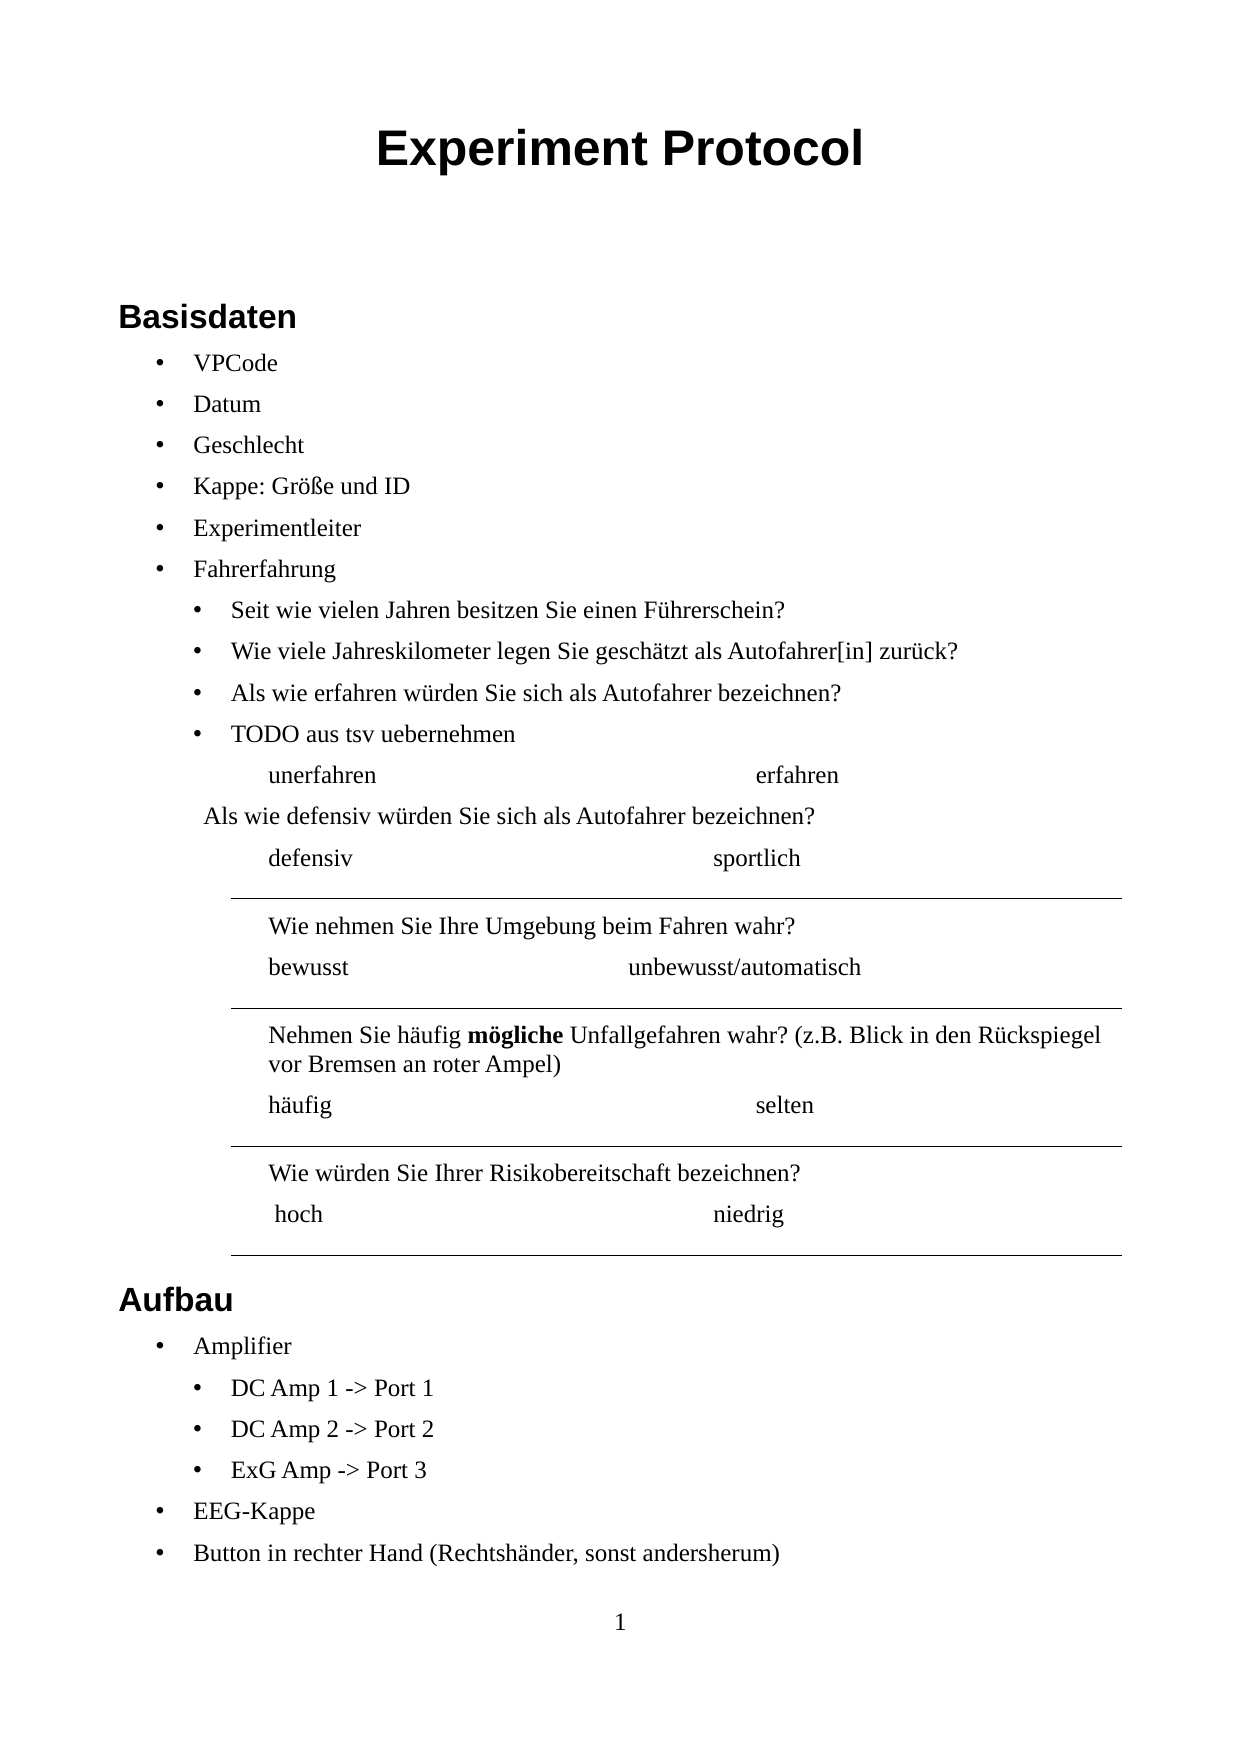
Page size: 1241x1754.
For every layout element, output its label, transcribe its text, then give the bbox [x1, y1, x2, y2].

list TODO aus tsv uebernehmen [193, 719, 1122, 748]
subtitle Basisdaten [118, 296, 1122, 335]
subtitle Aufbau [118, 1280, 1122, 1319]
list Wie viele Jahreskilometer legen Sie geschätzt als Autofahrer[in] zurück? [193, 636, 1122, 665]
list Experimentleiter [156, 513, 1122, 541]
list Fahrerfahrung [156, 554, 1122, 583]
list häufig selten [231, 1090, 1122, 1119]
list Datum [156, 389, 1122, 418]
list ExG Amp -> Port 3 [193, 1455, 1122, 1484]
list bewusst unbewusst/automatisch [231, 952, 1122, 981]
title Experiment Protocol [118, 118, 1122, 176]
list DC Amp 1 -> Port 1 [193, 1373, 1122, 1401]
list DC Amp 2 -> Port 2 [193, 1414, 1122, 1443]
list Wie nehmen Sie Ihre Umgebung beim Fahren wahr? [231, 911, 1122, 939]
text Als wie defensiv würden Sie sich als Autofahrer bezeichnen? [118, 801, 1122, 830]
list EEG-Kappe [156, 1496, 1122, 1525]
list Geschlecht [156, 430, 1122, 459]
list Seit wie vielen Jahren besitzen Sie einen Führerschein? [193, 595, 1122, 624]
list Amplifier [156, 1331, 1122, 1360]
list VPCode [156, 348, 1122, 376]
list defensiv sportlich [231, 843, 1122, 871]
list Kappe: Größe und ID [156, 471, 1122, 500]
list Button in rechter Hand (Rechtshänder, sonst andersherum) [156, 1538, 1122, 1566]
list Als wie erfahren würden Sie sich als Autofahrer bezeichnen? [193, 678, 1122, 706]
list Nehmen Sie häufig mögliche Unfallgefahren wahr? (z.B. Blick in den Rückspiegel vor Bremsen an roter Ampel) [231, 1020, 1122, 1078]
list unerfahren erfahren [231, 760, 1122, 789]
list hoch niedrig [231, 1199, 1122, 1228]
list Wie würden Sie Ihrer Risikobereitschaft bezeichnen? [231, 1158, 1122, 1187]
